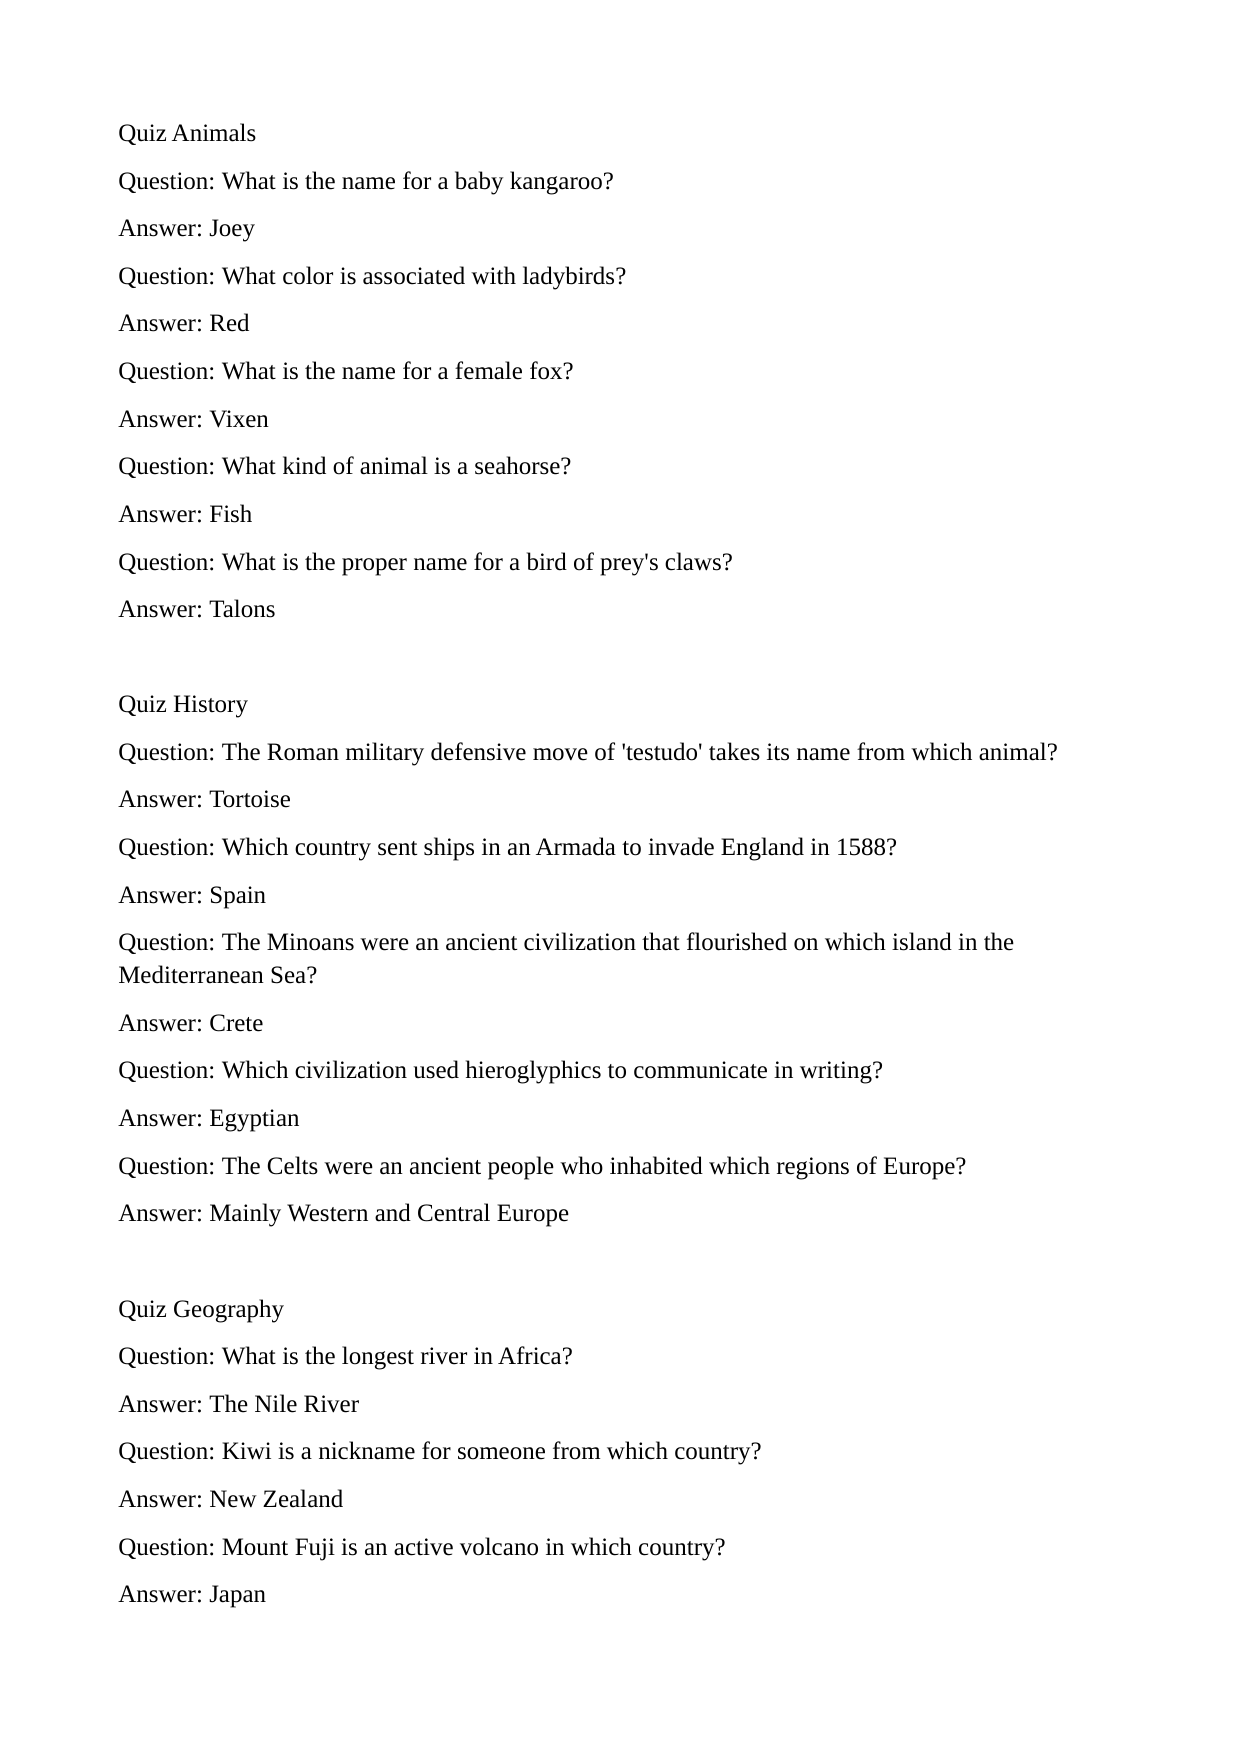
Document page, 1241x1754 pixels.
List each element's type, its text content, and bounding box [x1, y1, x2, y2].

text Question: What is the longest river in Africa? [118, 1341, 1122, 1370]
text Question: What is the name for a female fox? [118, 356, 1122, 385]
text Question: The Roman military defensive move of 'testudo' takes its name from which animal? [118, 737, 1122, 766]
text Question: What color is associated with ladybirds? [118, 261, 1122, 290]
text Question: The Celts were an ancient people who inhabited which regions of Europe? [118, 1151, 1122, 1179]
text Question: Kiwi is a nickname for someone from which country? [118, 1436, 1122, 1465]
text Question: What is the proper name for a bird of prey's claws? [118, 547, 1122, 575]
text Question: Mount Fuji is an active volcano in which country? [118, 1532, 1122, 1560]
text Answer: Spain [118, 880, 1122, 908]
text Question: What kind of animal is a seahorse? [118, 451, 1122, 480]
text Answer: Talons [118, 594, 1122, 623]
text Answer: Tortoise [118, 784, 1122, 813]
text Answer: Vixen [118, 404, 1122, 432]
text Answer: Japan [118, 1579, 1122, 1608]
text Question: What is the name for a baby kangaroo? [118, 166, 1122, 194]
text Answer: New Zealand [118, 1484, 1122, 1513]
text Question: The Minoans were an ancient civilization that flourished on which island in the Mediterranean Sea? [118, 927, 1122, 989]
text Question: Which civilization used hieroglyphics to communicate in writing? [118, 1056, 1122, 1084]
text Answer: Joey [118, 213, 1122, 242]
text Quiz History [118, 689, 1122, 718]
text Answer: Red [118, 308, 1122, 337]
text Answer: Egyptian [118, 1103, 1122, 1132]
text Quiz Geography [118, 1294, 1122, 1322]
text Answer: Fish [118, 499, 1122, 528]
text Answer: The Nile River [118, 1389, 1122, 1418]
text Quiz Animals [118, 118, 1122, 147]
text Question: Which country sent ships in an Armada to invade England in 1588? [118, 832, 1122, 861]
text Answer: Crete [118, 1008, 1122, 1037]
text Answer: Mainly Western and Central Europe [118, 1198, 1122, 1227]
